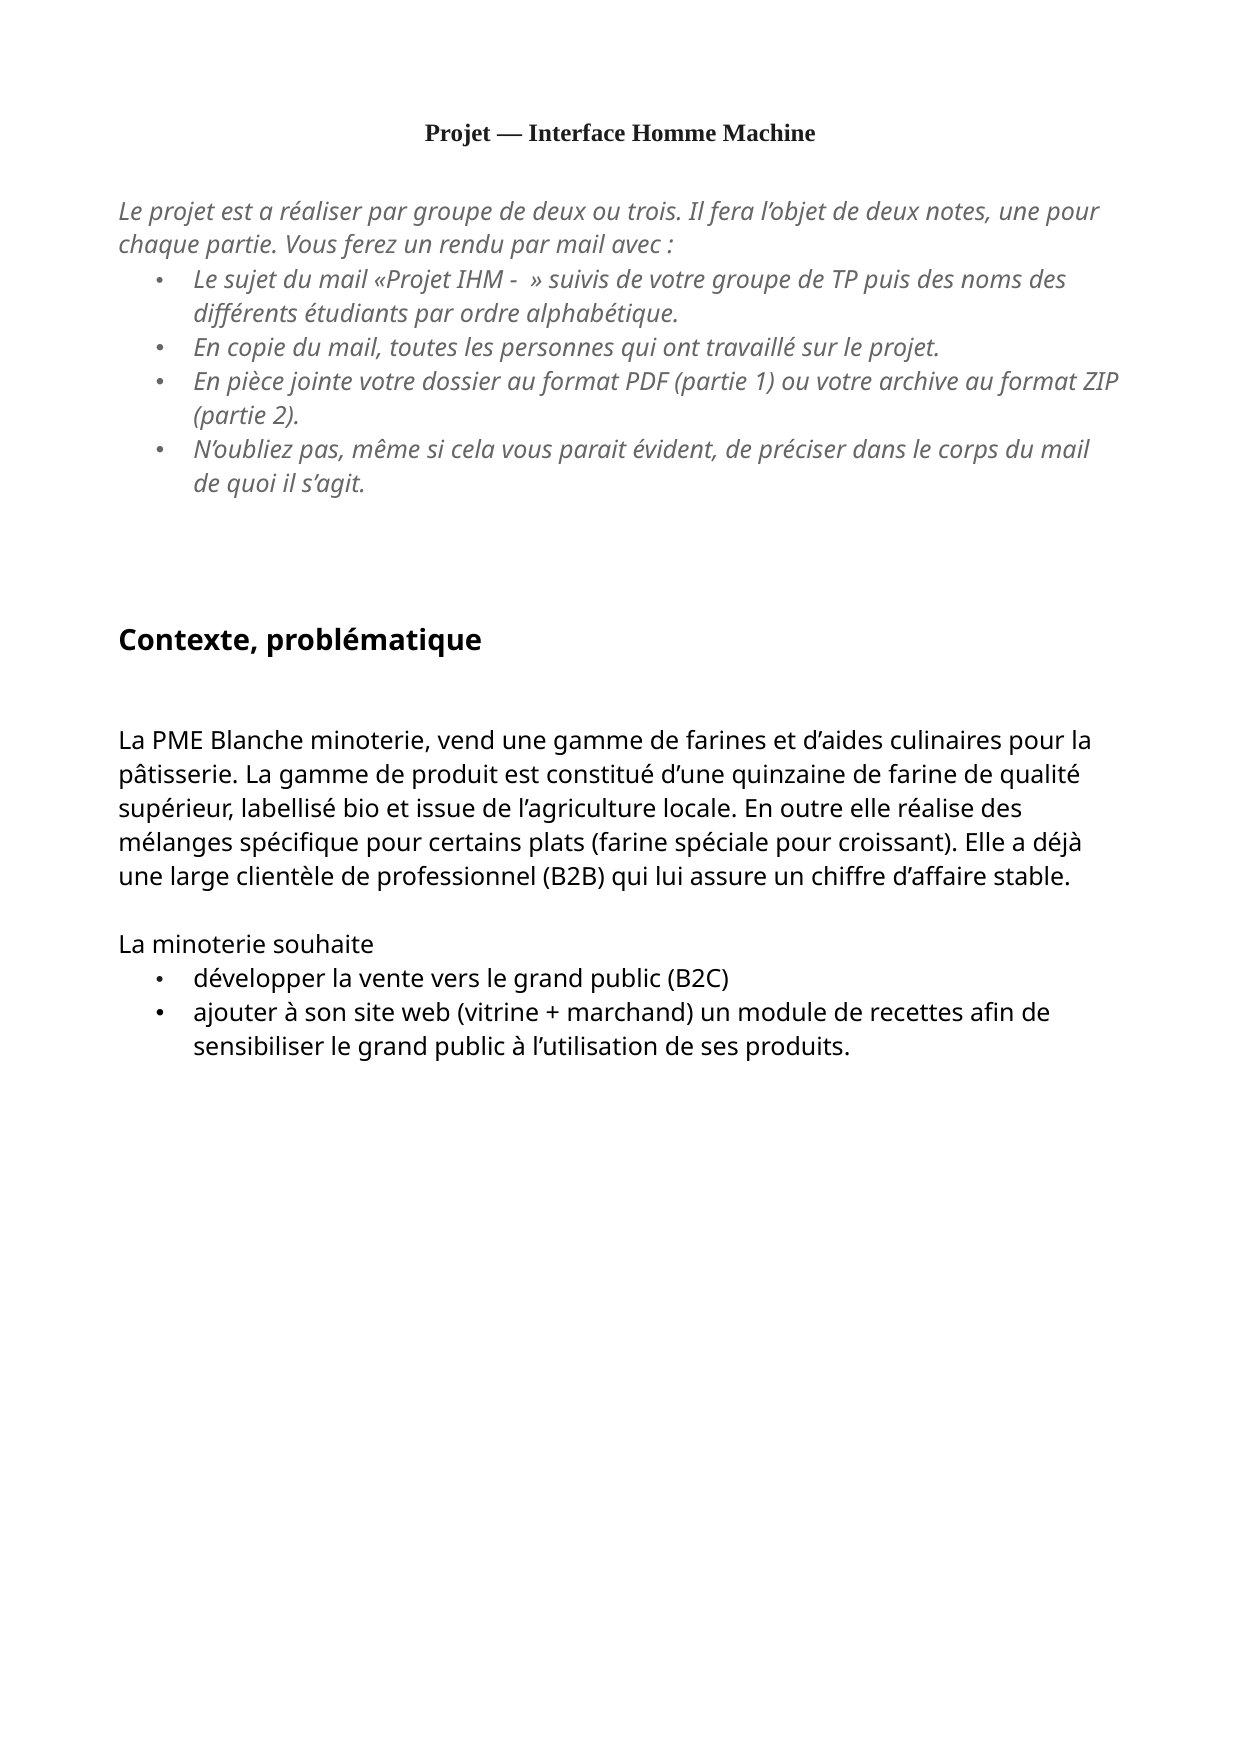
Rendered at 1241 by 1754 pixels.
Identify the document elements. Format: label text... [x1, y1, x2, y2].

list ajouter à son site web (vitrine + marchand) un module de recettes afin de sensibiliser le grand public à l’utilisation de ses produits. [156, 995, 1122, 1063]
text La minoterie souhaite [118, 927, 1122, 961]
list N’oubliez pas, même si cela vous parait évident, de préciser dans le corps du mail de quoi il s’agit. [156, 432, 1122, 500]
list Le sujet du mail «Projet IHM - » suivis de votre groupe de TP puis des noms des différents étudiants par ordre alphabétique. [156, 261, 1122, 329]
subtitle Contexte, problématique [118, 619, 1122, 659]
list En copie du mail, toutes les personnes qui ont travaillé sur le projet. [156, 329, 1122, 363]
list développer la vente vers le grand public (B2C) [156, 961, 1122, 995]
text La PME Blanche minoterie, vend une gamme de farines et d’aides culinaires pour la pâtisserie. La gamme de produit est constitué d’une quinzaine de farine de qualité supérieur, labellisé bio et issue de l’agriculture locale. En outre elle réalise des mélanges spécifique pour certains plats (farine spéciale pour croissant). Elle a déjà une large clientèle de professionnel (B2B) qui lui assure un chiffre d’affaire stable. [118, 722, 1122, 893]
list En pièce jointe votre dossier au format PDF (partie 1) ou votre archive au format ZIP (partie 2). [156, 363, 1122, 432]
text Le projet est a réaliser par groupe de deux ou trois. Il fera l’objet de deux notes, une pour chaque partie. Vous ferez un rendu par mail avec : [118, 193, 1122, 261]
